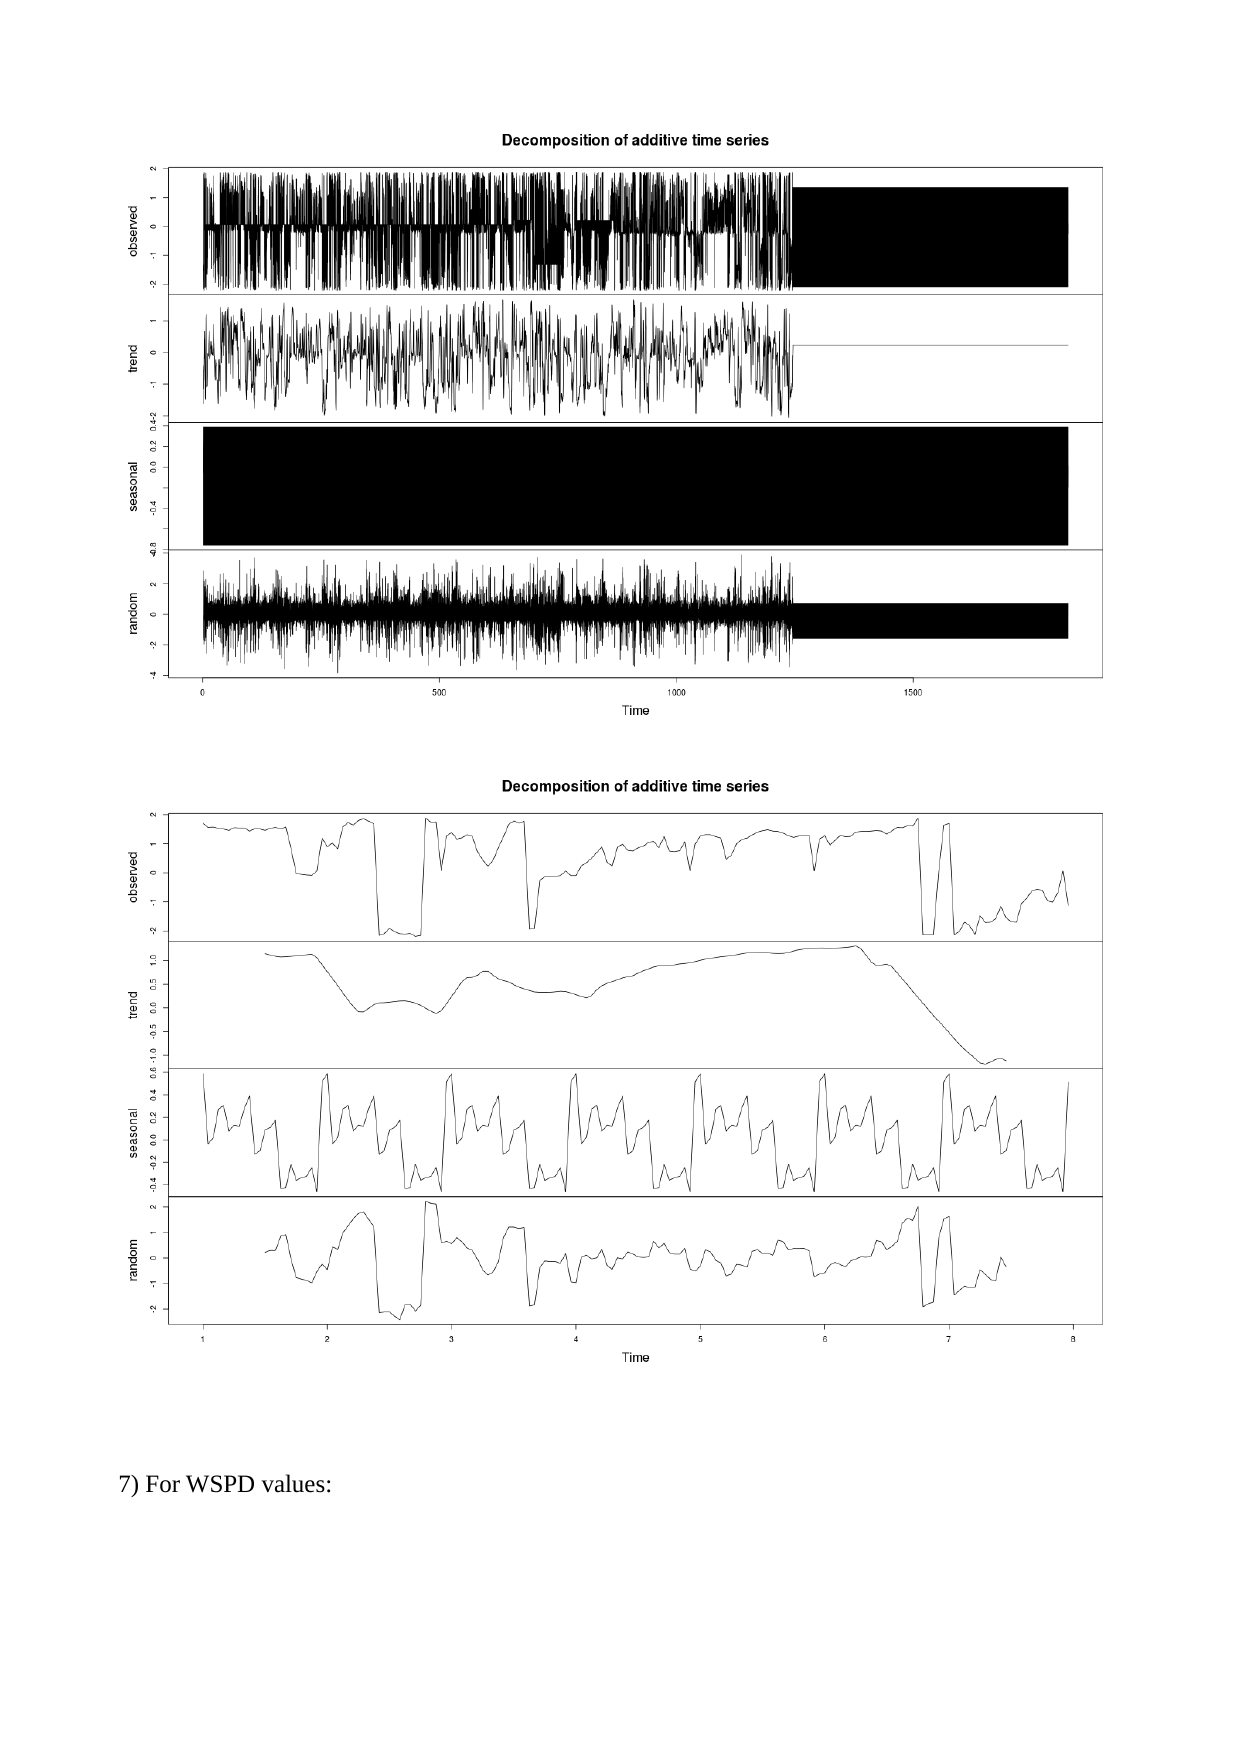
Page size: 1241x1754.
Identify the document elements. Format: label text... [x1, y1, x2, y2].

text 7) For WSPD values: [118, 1469, 1122, 1497]
picture [118, 118, 1123, 736]
picture [118, 764, 1123, 1383]
